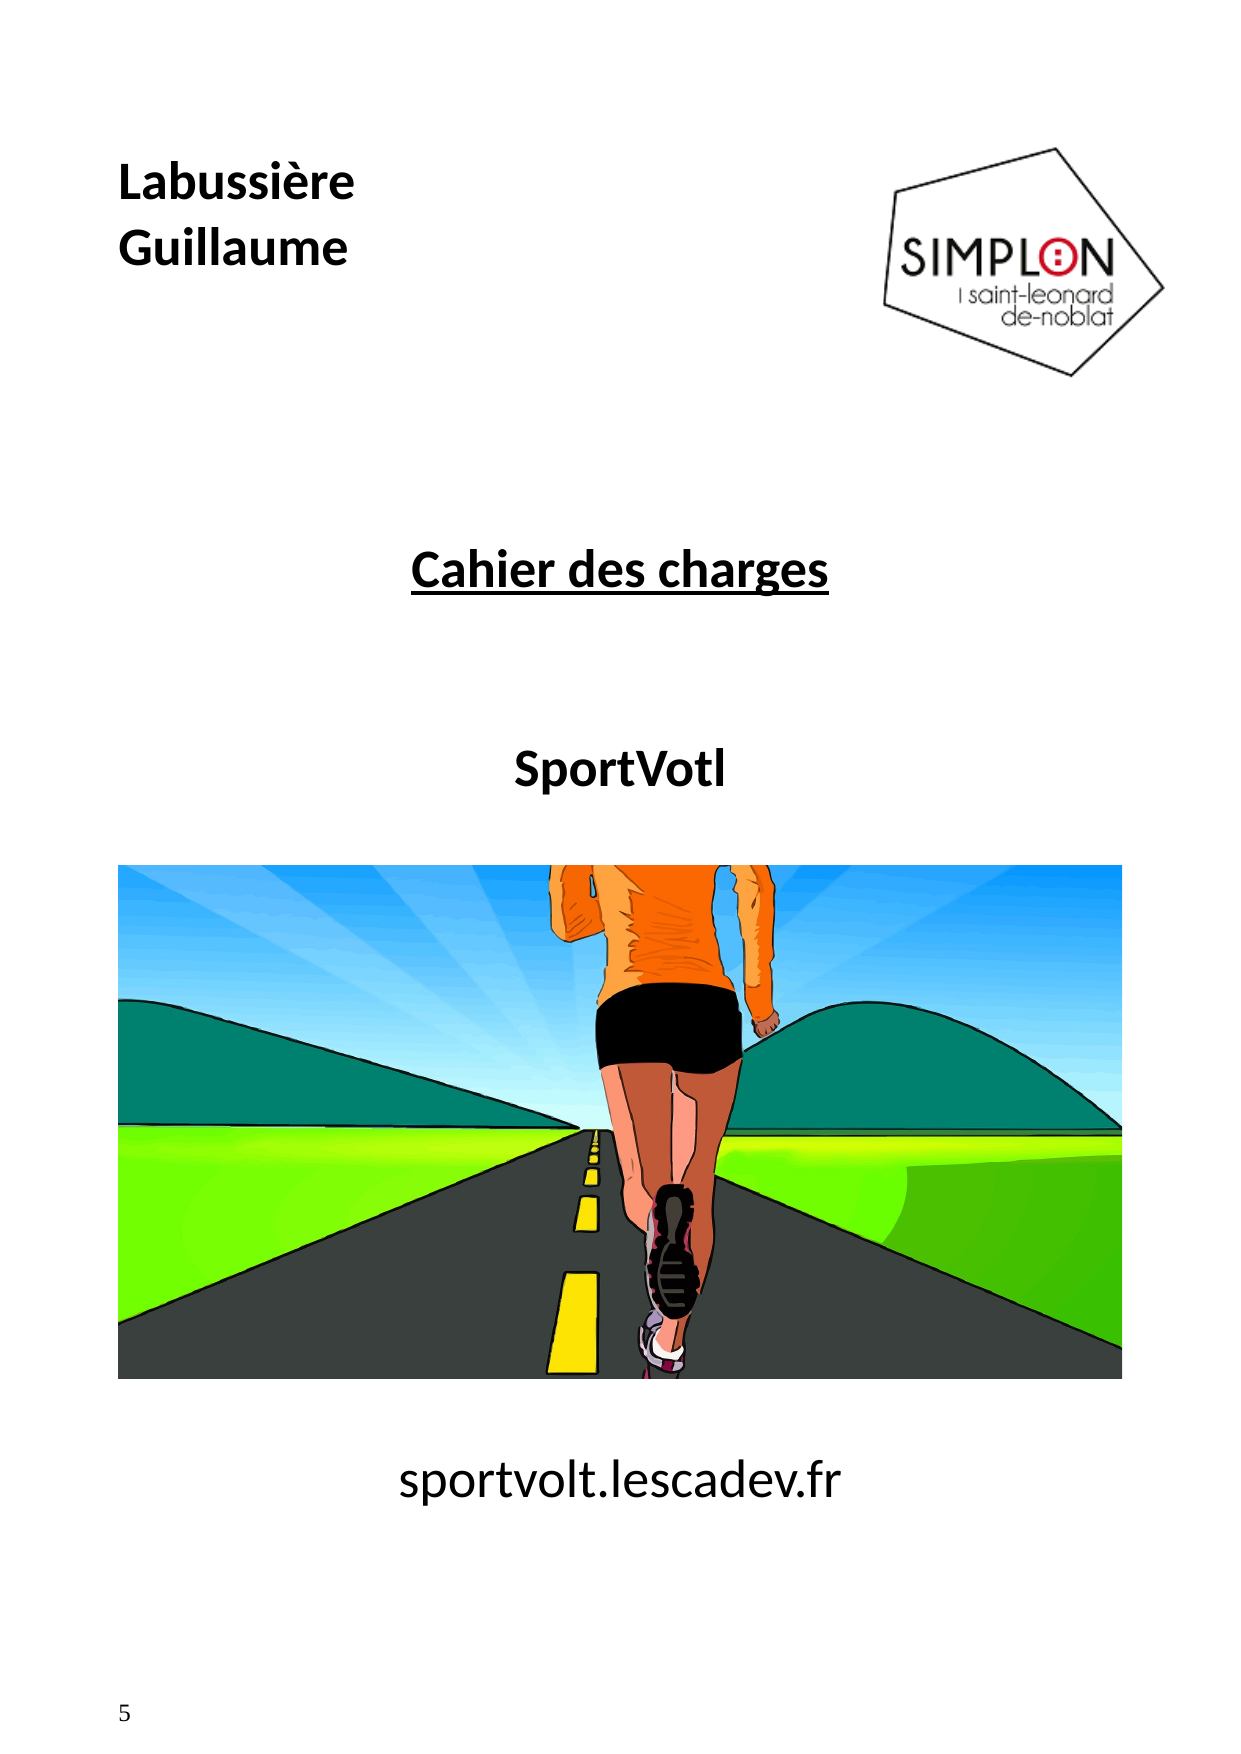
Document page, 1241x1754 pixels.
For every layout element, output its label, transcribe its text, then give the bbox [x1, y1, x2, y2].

picture [118, 865, 1123, 1379]
text Labussière [118, 147, 883, 213]
text sportvolt.lescadev.fr [118, 1445, 1122, 1511]
text Cahier des charges [118, 535, 1122, 601]
text Guillaume [118, 213, 883, 279]
text SportVotl [118, 733, 1122, 800]
picture [883, 122, 1165, 404]
